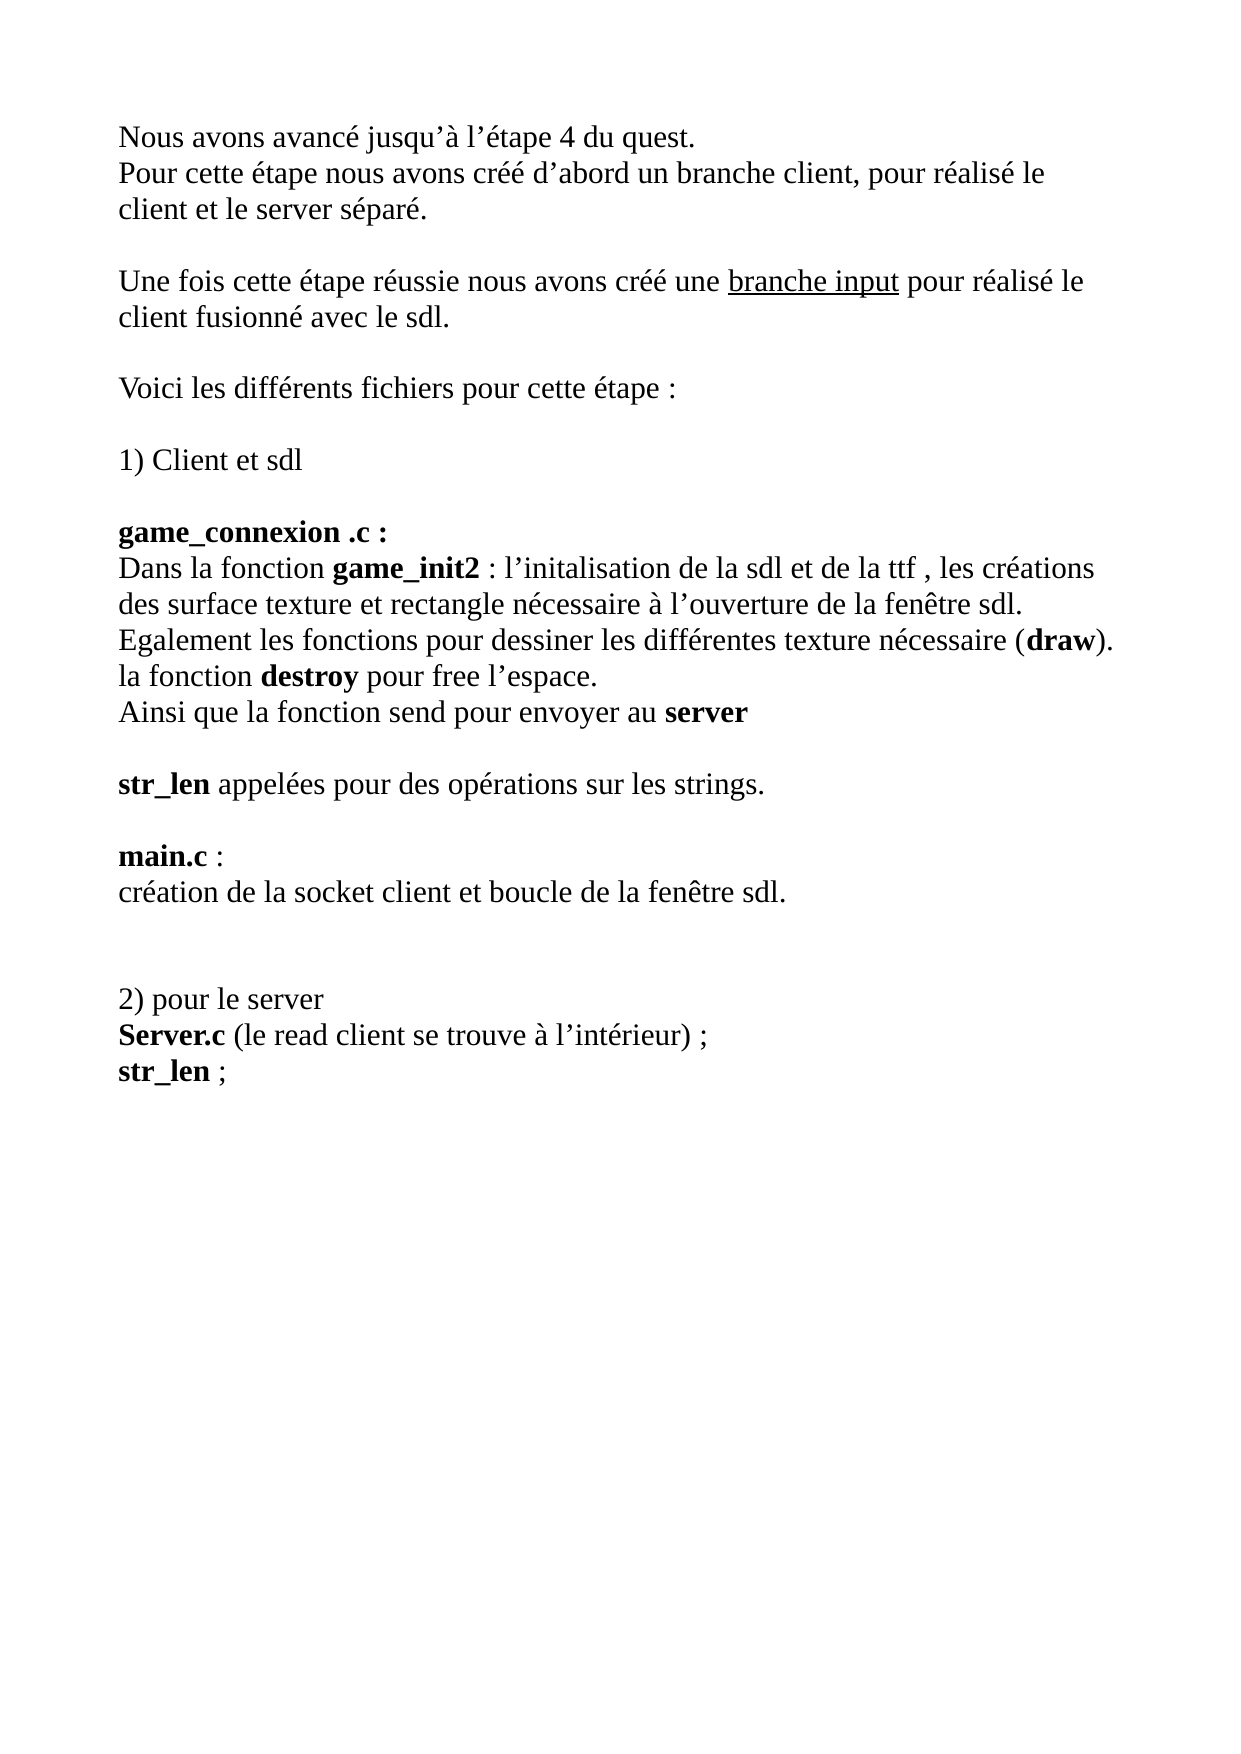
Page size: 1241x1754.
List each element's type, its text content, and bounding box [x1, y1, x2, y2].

text Une fois cette étape réussie nous avons créé une branche input pour réalisé le client fusionné avec le sdl. [118, 262, 1122, 334]
text 1) Client et sdl [118, 442, 1122, 477]
text Voici les différents fichiers pour cette étape : [118, 370, 1122, 406]
text Server.c (le read client se trouve à l’intérieur) ; [118, 1017, 1122, 1052]
text Dans la fonction game_init2 : l’initalisation de la sdl et de la ttf , les créations des surface texture et rectangle nécessaire à l’ouverture de la fenêtre sdl. [118, 549, 1122, 621]
text la fonction destroy pour free l’espace. [118, 657, 1122, 693]
text main.c : [118, 837, 1122, 873]
text Nous avons avancé jusqu’à l’étape 4 du quest. [118, 118, 1122, 154]
text str_len ; [118, 1052, 1122, 1088]
text Egalement les fonctions pour dessiner les différentes texture nécessaire (draw). [118, 621, 1122, 657]
text Ainsi que la fonction send pour envoyer au server [118, 693, 1122, 729]
text 2) pour le server [118, 981, 1122, 1017]
text game_connexion .c : [118, 513, 1122, 549]
text str_len appelées pour des opérations sur les strings. [118, 765, 1122, 801]
text création de la socket client et boucle de la fenêtre sdl. [118, 873, 1122, 909]
text Pour cette étape nous avons créé d’abord un branche client, pour réalisé le client et le server séparé. [118, 154, 1122, 226]
